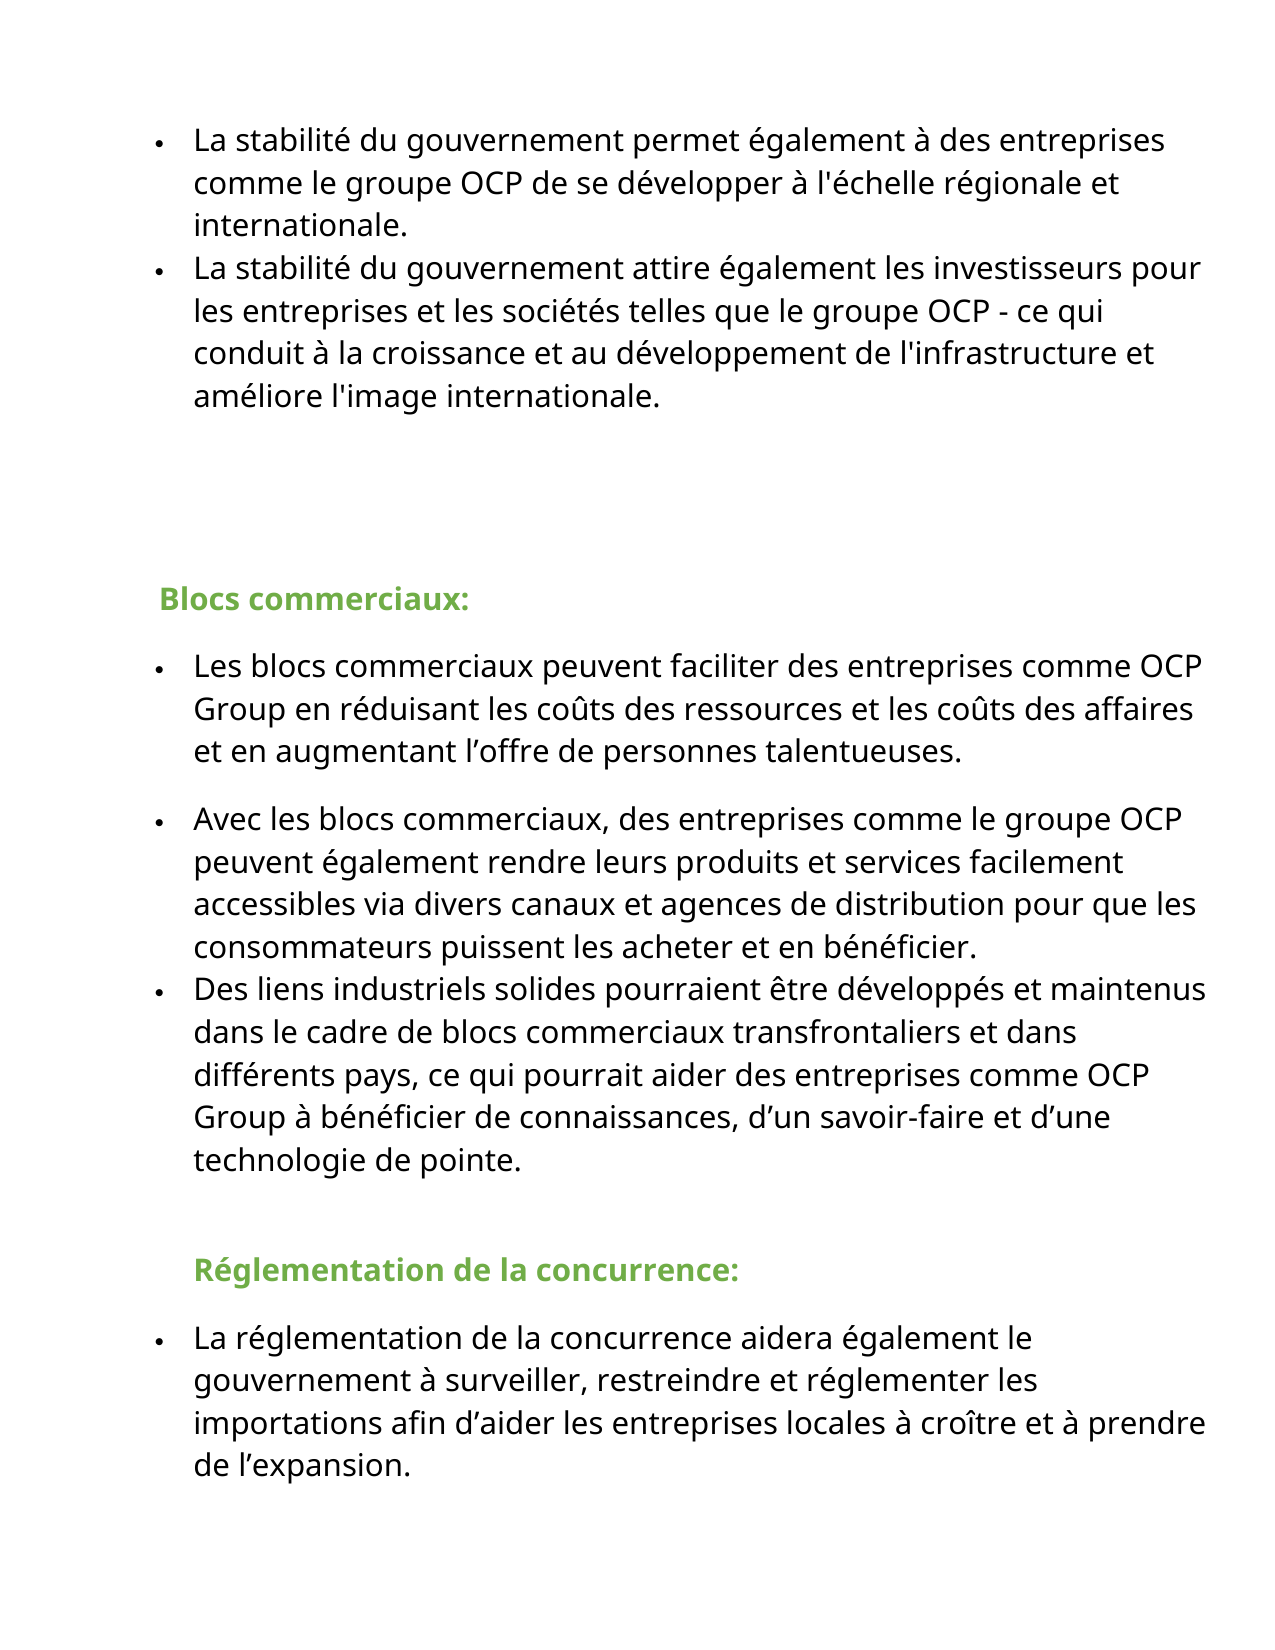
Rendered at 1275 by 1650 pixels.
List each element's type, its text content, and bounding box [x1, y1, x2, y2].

list Des liens industriels solides pourraient être développés et maintenus dans le cadre de blocs commerciaux transfrontaliers et dans différents pays, ce qui pourrait aider des entreprises comme OCP Group à bénéficier de connaissances, d’un savoir-faire et d’une technologie de pointe. [156, 967, 1216, 1180]
text Réglementation de la concurrence: [193, 1248, 1216, 1291]
list Les blocs commerciaux peuvent faciliter des entreprises comme OCP Group en réduisant les coûts des ressources et les coûts des affaires et en augmentant l’offre de personnes talentueuses. [156, 644, 1216, 772]
list La stabilité du gouvernement attire également les investisseurs pour les entreprises et les sociétés telles que le groupe OCP - ce qui conduit à la croissance et au développement de l'infrastructure et améliore l'image internationale. [156, 246, 1216, 416]
list La stabilité du gouvernement permet également à des entreprises comme le groupe OCP de se développer à l'échelle régionale et internationale. [156, 118, 1216, 246]
list La réglementation de la concurrence aidera également le gouvernement à surveiller, restreindre et réglementer les importations afin d’aider les entreprises locales à croître et à prendre de l’expansion. [156, 1316, 1216, 1486]
list Avec les blocs commerciaux, des entreprises comme le groupe OCP peuvent également rendre leurs produits et services facilement accessibles via divers canaux et agences de distribution pour que les consommateurs puissent les acheter et en bénéficier. [156, 797, 1216, 967]
text Blocs commerciaux: [118, 577, 1216, 619]
